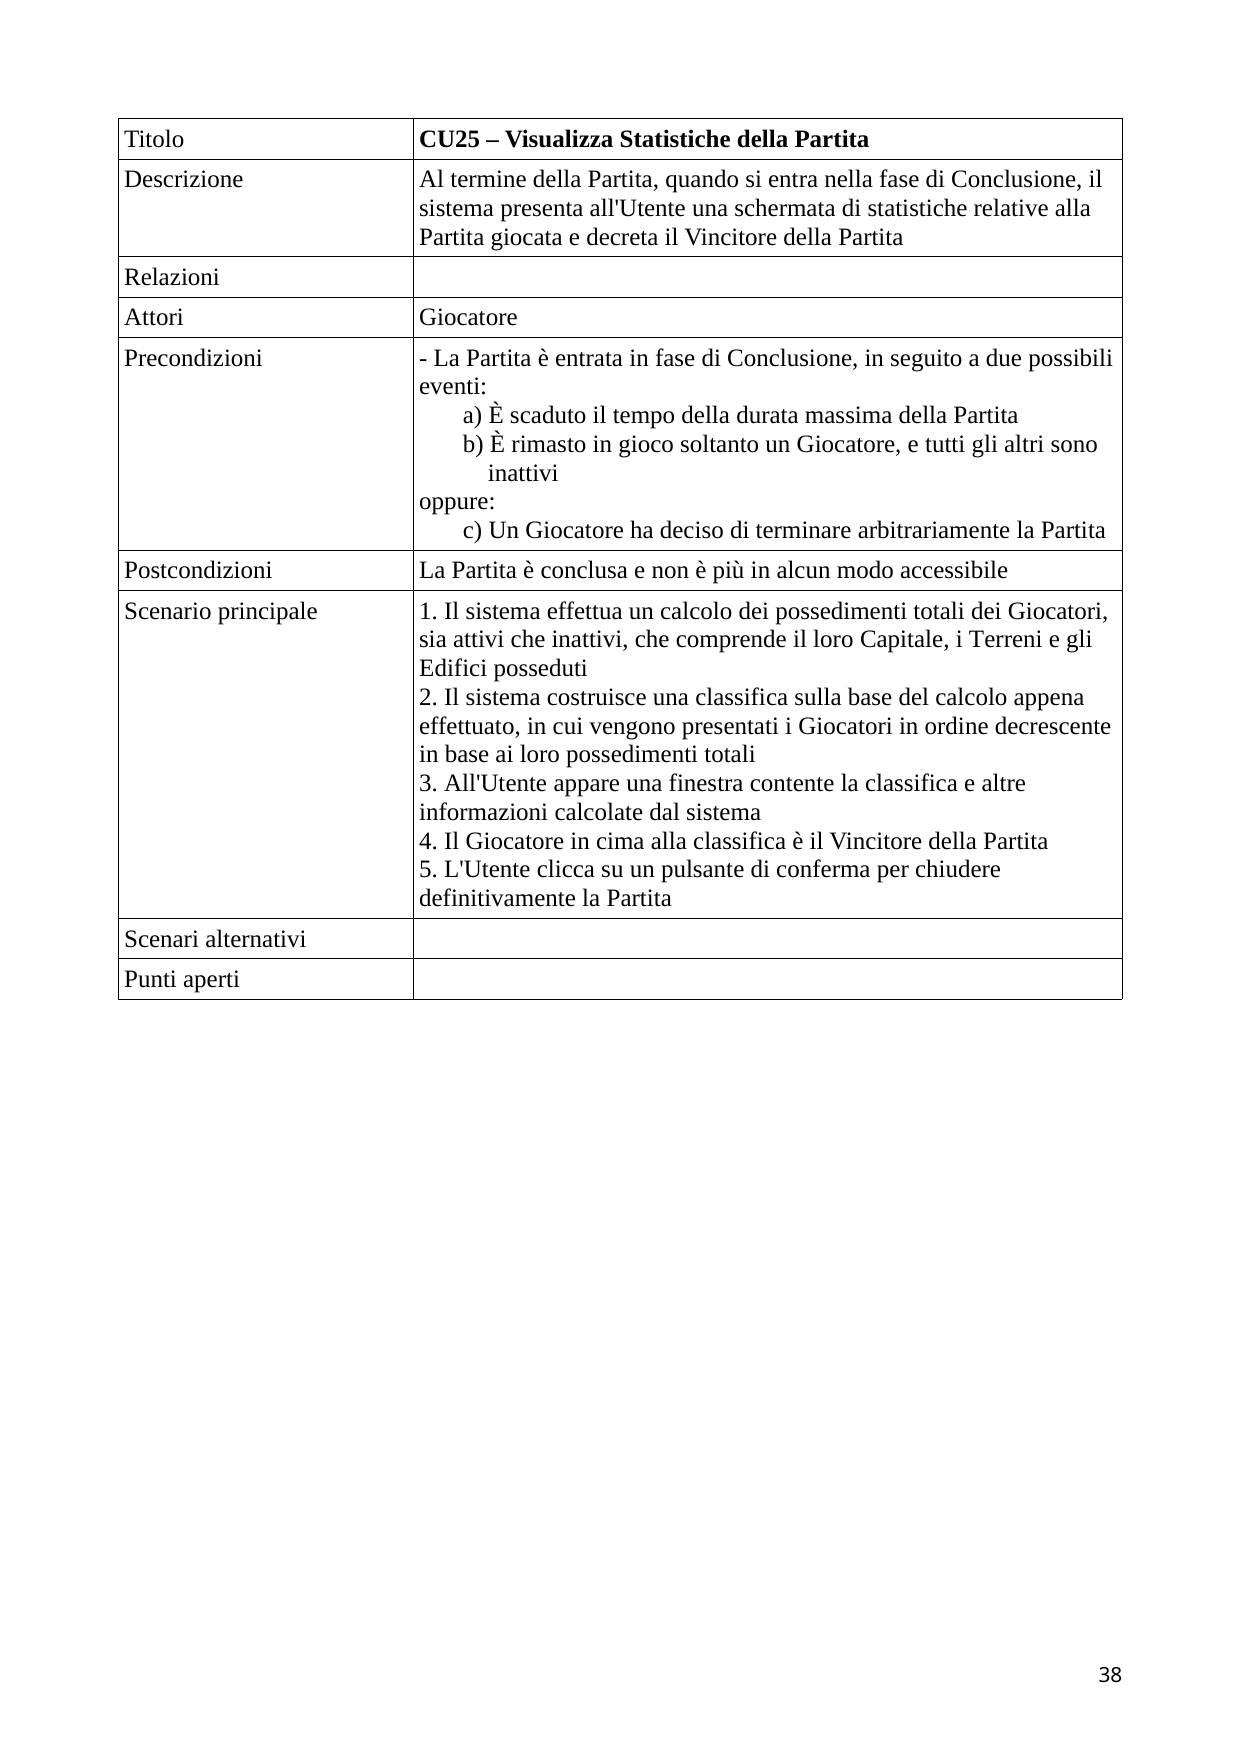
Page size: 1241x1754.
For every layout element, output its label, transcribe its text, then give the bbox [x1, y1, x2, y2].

table_cell La Partita è conclusa e non è più in alcun modo accessibile [414, 551, 1122, 590]
table_cell Scenari alternativi [119, 919, 413, 958]
table_header Titolo [119, 119, 413, 158]
table_cell Attori [119, 298, 413, 337]
table_cell Postcondizioni [119, 551, 413, 590]
table_cell Giocatore [414, 298, 1122, 337]
table_cell [414, 257, 1122, 297]
table_cell [414, 919, 1122, 958]
table_cell Relazioni [119, 257, 413, 297]
table_cell Descrizione [119, 160, 413, 256]
table_cell Scenario principale [119, 591, 413, 918]
table_cell Al termine della Partita, quando si entra nella fase di Conclusione, il sistema presenta all'Utente una schermata di statistiche relative alla Partita giocata e decreta il Vincitore della Partita [414, 160, 1122, 256]
table_header CU25 – Visualizza Statistiche della Partita [414, 119, 1122, 158]
table_cell Precondizioni [119, 338, 413, 550]
table_cell Punti aperti [119, 959, 413, 998]
table_cell 1. Il sistema effettua un calcolo dei possedimenti totali dei Giocatori, sia attivi che inattivi, che comprende il loro Capitale, i Terreni e gli Edifici posseduti 2. Il sistema costruisce una classifica sulla base del calcolo appena effettuato, in cui vengono presentati i Giocatori in ordine decrescente in base ai loro possedimenti totali 3. All'Utente appare una finestra contente la classifica e altre informazioni calcolate dal sistema 4. Il Giocatore in cima alla classifica è il Vincitore della Partita 5. L'Utente clicca su un pulsante di conferma per chiudere definitivamente la Partita [414, 591, 1122, 918]
table_cell - La Partita è entrata in fase di Conclusione, in seguito a due possibili eventi: a) È scaduto il tempo della durata massima della Partita b) È rimasto in gioco soltanto un Giocatore, e tutti gli altri sono inattivi oppure: c) Un Giocatore ha deciso di terminare arbitrariamente la Partita [414, 338, 1122, 550]
table_cell [414, 959, 1122, 998]
